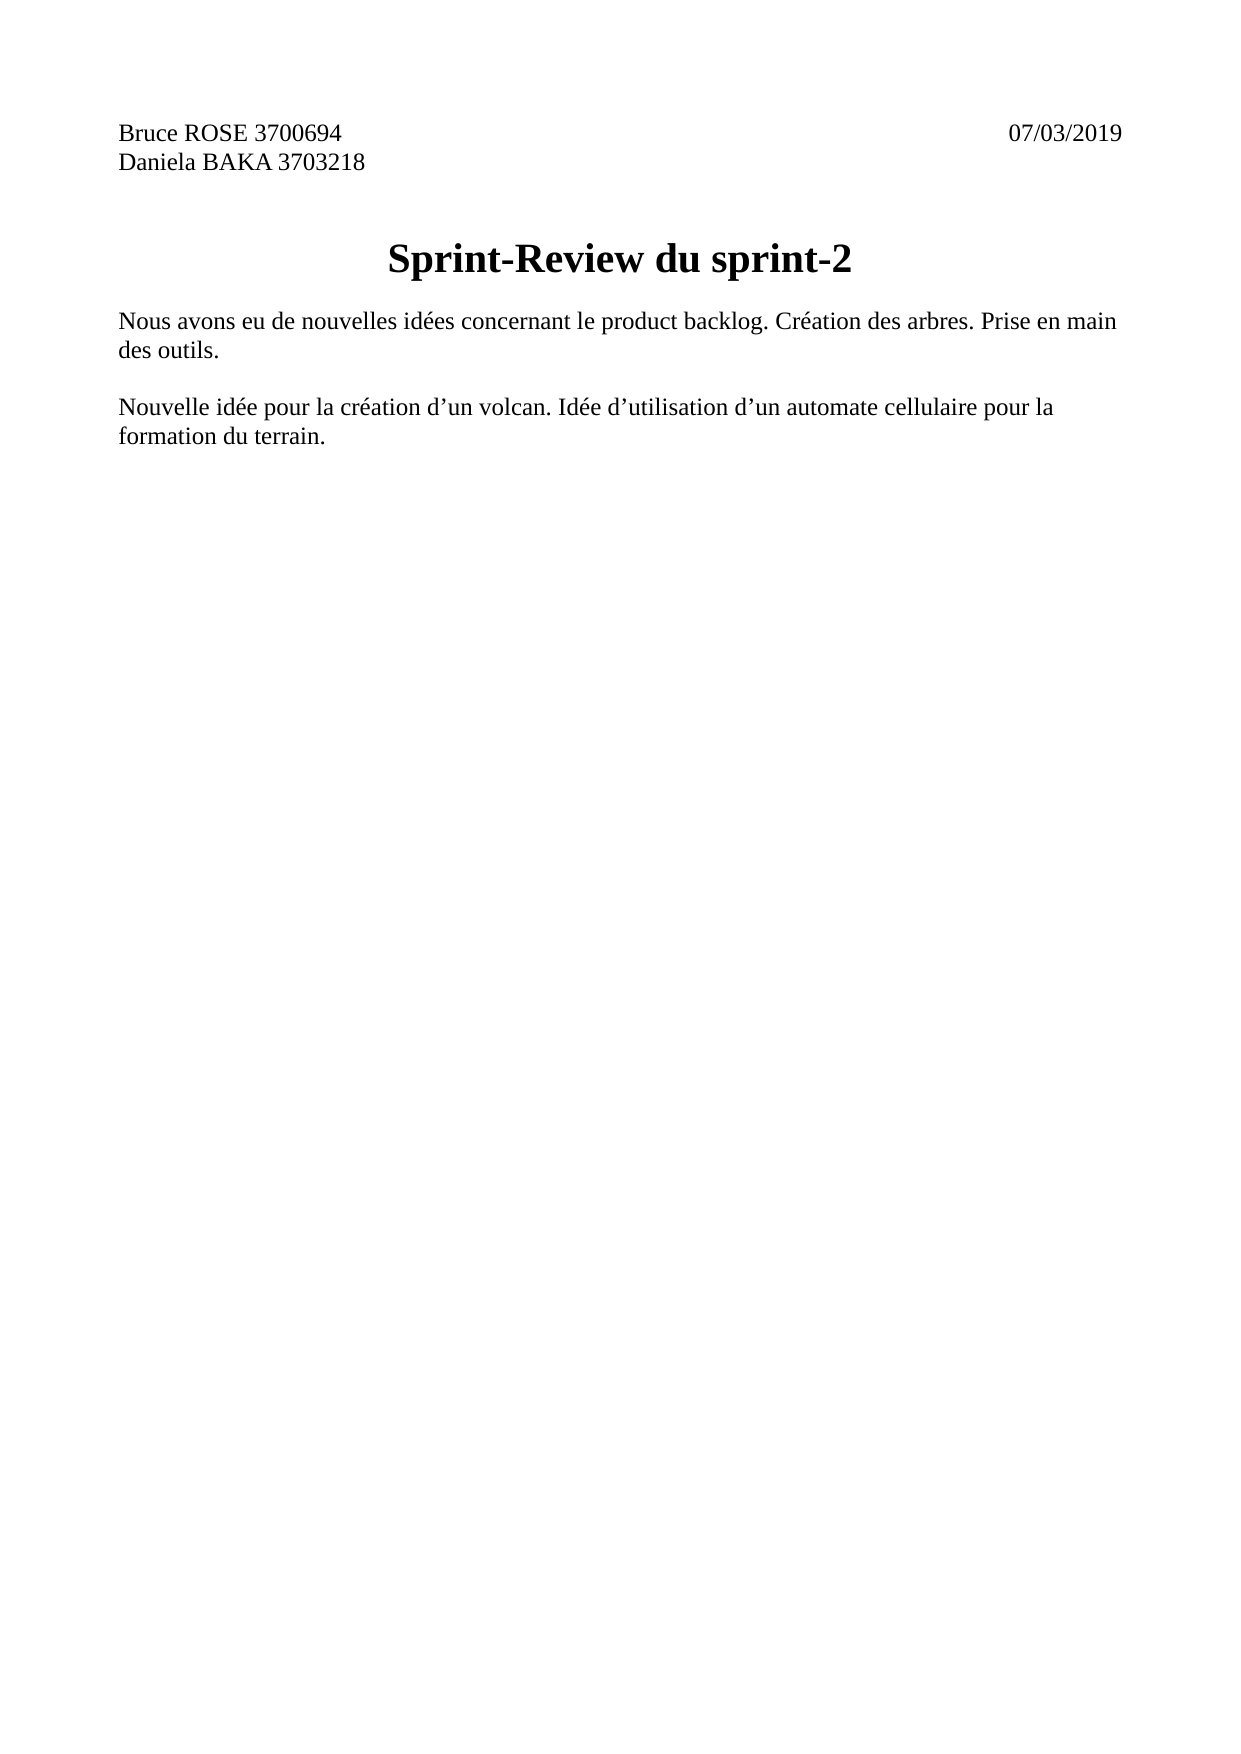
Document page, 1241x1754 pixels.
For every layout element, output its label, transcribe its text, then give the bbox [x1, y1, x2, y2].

text Sprint-Review du sprint-2 [118, 234, 1122, 282]
text Nouvelle idée pour la création d’un volcan. Idée d’utilisation d’un automate cellulaire pour la formation du terrain. [118, 392, 1122, 450]
text Nous avons eu de nouvelles idées concernant le product backlog. Création des arbres. Prise en main des outils. [118, 306, 1122, 363]
